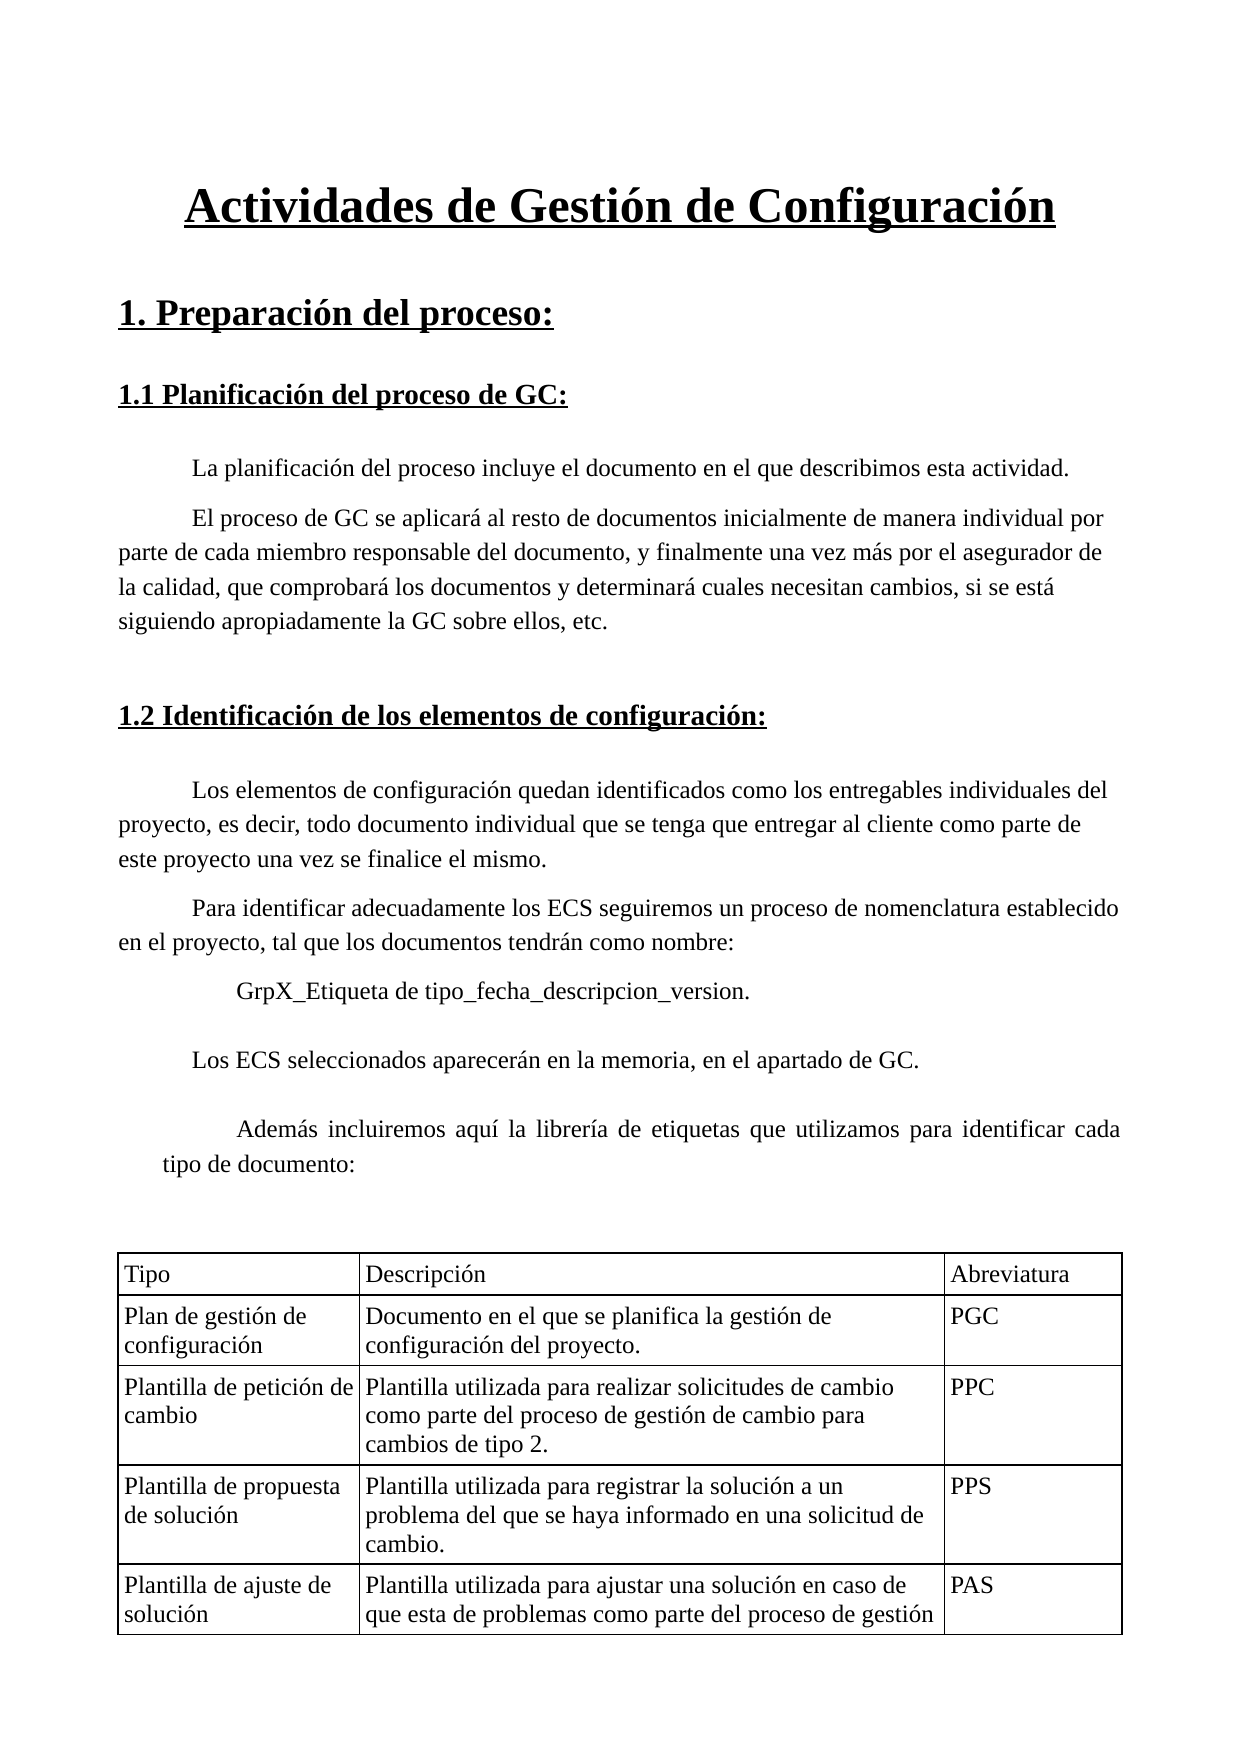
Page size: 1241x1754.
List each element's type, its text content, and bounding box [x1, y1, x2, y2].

table_cell Plan de gestión de configuración [119, 1296, 359, 1364]
text 1. Preparación del proceso: [118, 291, 1122, 334]
table_cell Plantilla utilizada para ajustar una solución en caso de que esta de problemas como parte del proceso de gestión [360, 1565, 944, 1634]
table_header Descripción [360, 1254, 944, 1294]
text Para identificar adecuadamente los ECS seguiremos un proceso de nomenclatura establecido en el proyecto, tal que los documentos tendrán como nombre: [118, 893, 1122, 956]
text 1.1 Planificación del proceso de GC: [118, 377, 1122, 410]
table_header Abreviatura [945, 1254, 1121, 1294]
table_cell Plantilla de propuesta de solución [119, 1466, 359, 1563]
table_cell Plantilla utilizada para registrar la solución a un problema del que se haya informado en una solicitud de cambio. [360, 1466, 944, 1563]
table_cell PPS [945, 1466, 1121, 1563]
text Además incluiremos aquí la librería de etiquetas que utilizamos para identificar cada tipo de documento: [162, 1114, 1122, 1178]
table_cell Plantilla de petición de cambio [119, 1366, 359, 1464]
table_cell PPC [945, 1366, 1121, 1464]
table_header Tipo [119, 1254, 359, 1294]
text Los elementos de configuración quedan identificados como los entregables individuales del proyecto, es decir, todo documento individual que se tenga que entregar al cliente como parte de este proyecto una vez se finalice el mismo. [118, 775, 1122, 873]
text El proceso de GC se aplicará al resto de documentos inicialmente de manera individual por parte de cada miembro responsable del documento, y finalmente una vez más por el asegurador de la calidad, que comprobará los documentos y determinará cuales necesitan cambios, si se está siguiendo apropiadamente la GC sobre ellos, etc. [118, 503, 1122, 635]
text GrpX_Etiqueta de tipo_fecha_descripcion_version. [162, 976, 1122, 1005]
text Los ECS seleccionados aparecerán en la memoria, en el apartado de GC. [118, 1045, 1122, 1074]
text 1.2 Identificación de los elementos de configuración: [118, 698, 1122, 732]
text La planificación del proceso incluye el documento en el que describimos esta actividad. [118, 453, 1122, 482]
table_cell PGC [945, 1296, 1121, 1364]
table_cell Plantilla utilizada para realizar solicitudes de cambio como parte del proceso de gestión de cambio para cambios de tipo 2. [360, 1366, 944, 1464]
table_cell PAS [945, 1565, 1121, 1634]
text Actividades de Gestión de Configuración [118, 176, 1122, 233]
table_cell Documento en el que se planifica la gestión de configuración del proyecto. [360, 1296, 944, 1364]
table_cell Plantilla de ajuste de solución [119, 1565, 359, 1634]
